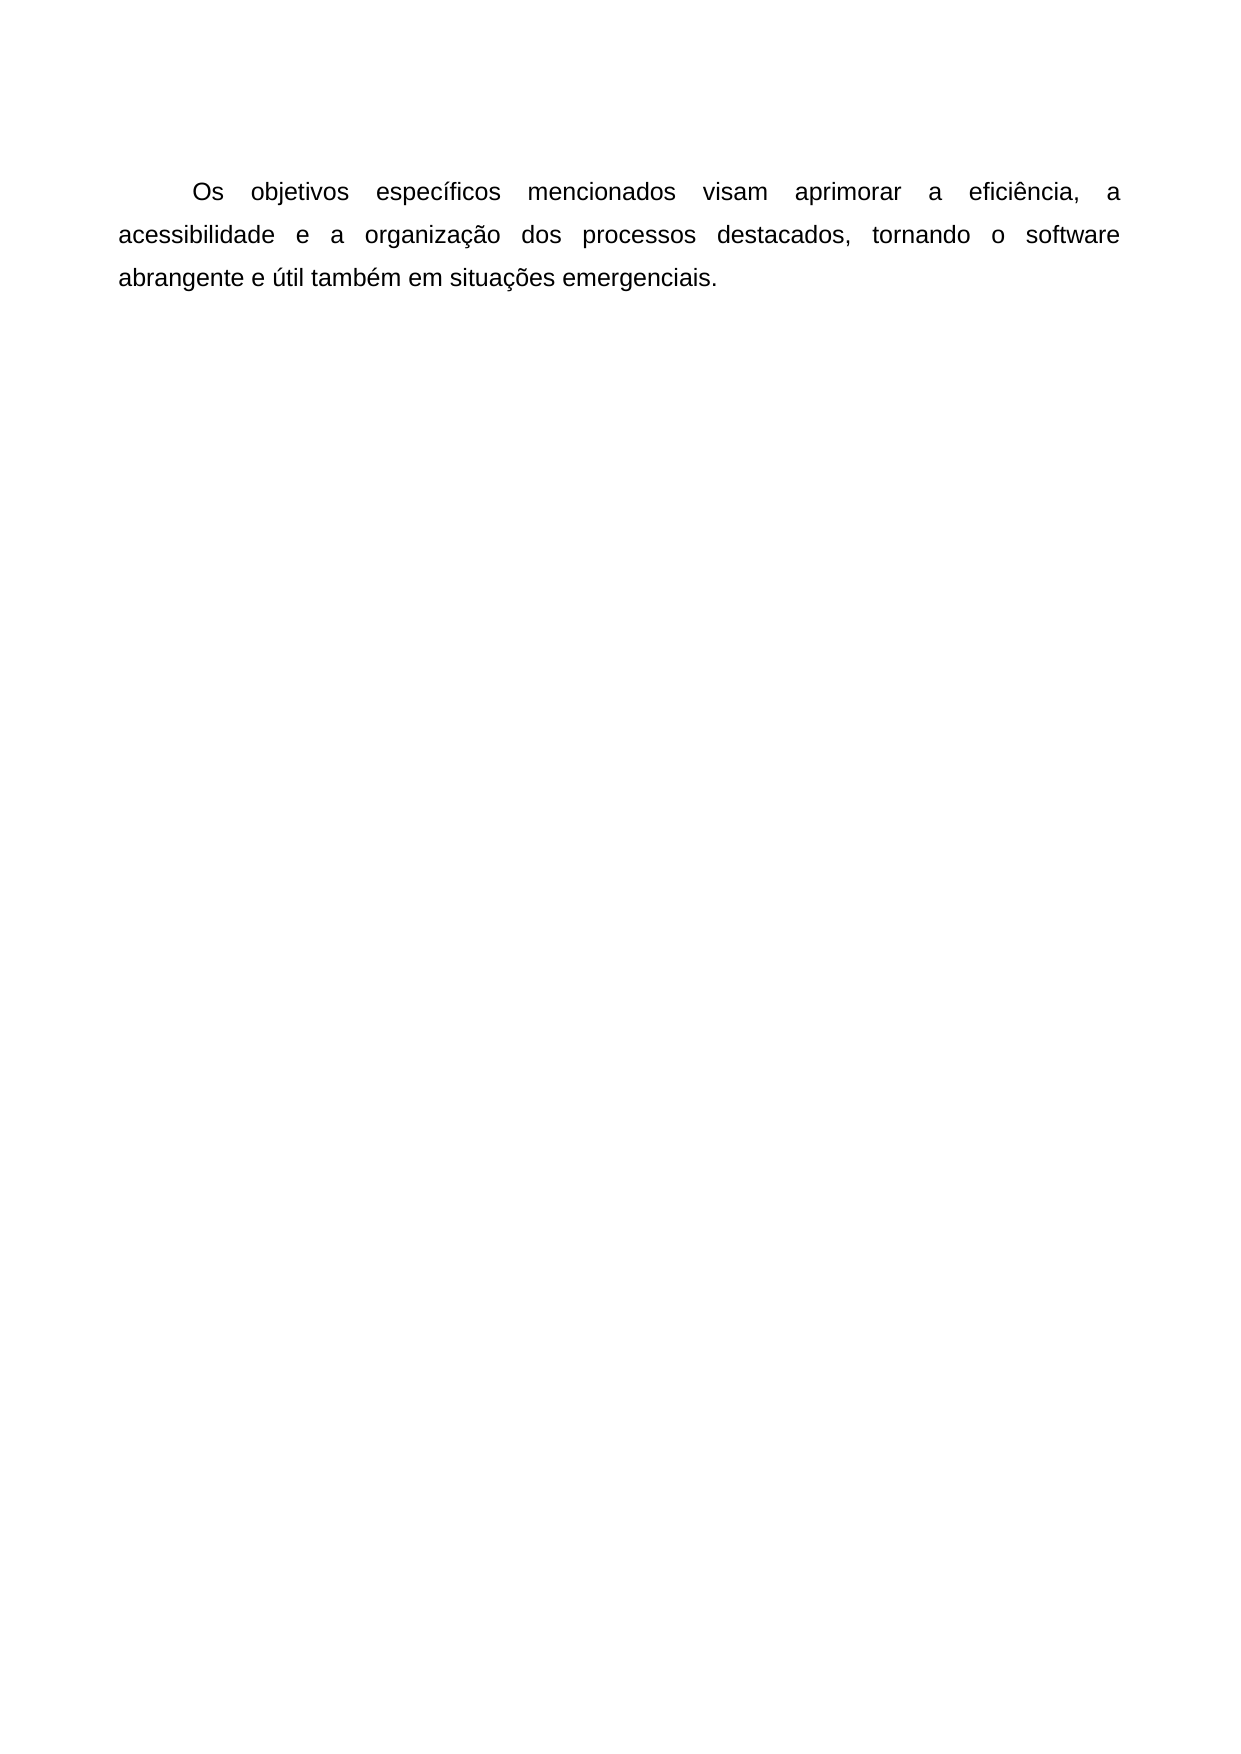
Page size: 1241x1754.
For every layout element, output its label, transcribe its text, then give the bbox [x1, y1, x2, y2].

text Os objetivos específicos mencionados visam aprimorar a eficiência, a acessibilidade e a organização dos processos destacados, tornando o software abrangente e útil também em situações emergenciais. [118, 177, 1122, 292]
